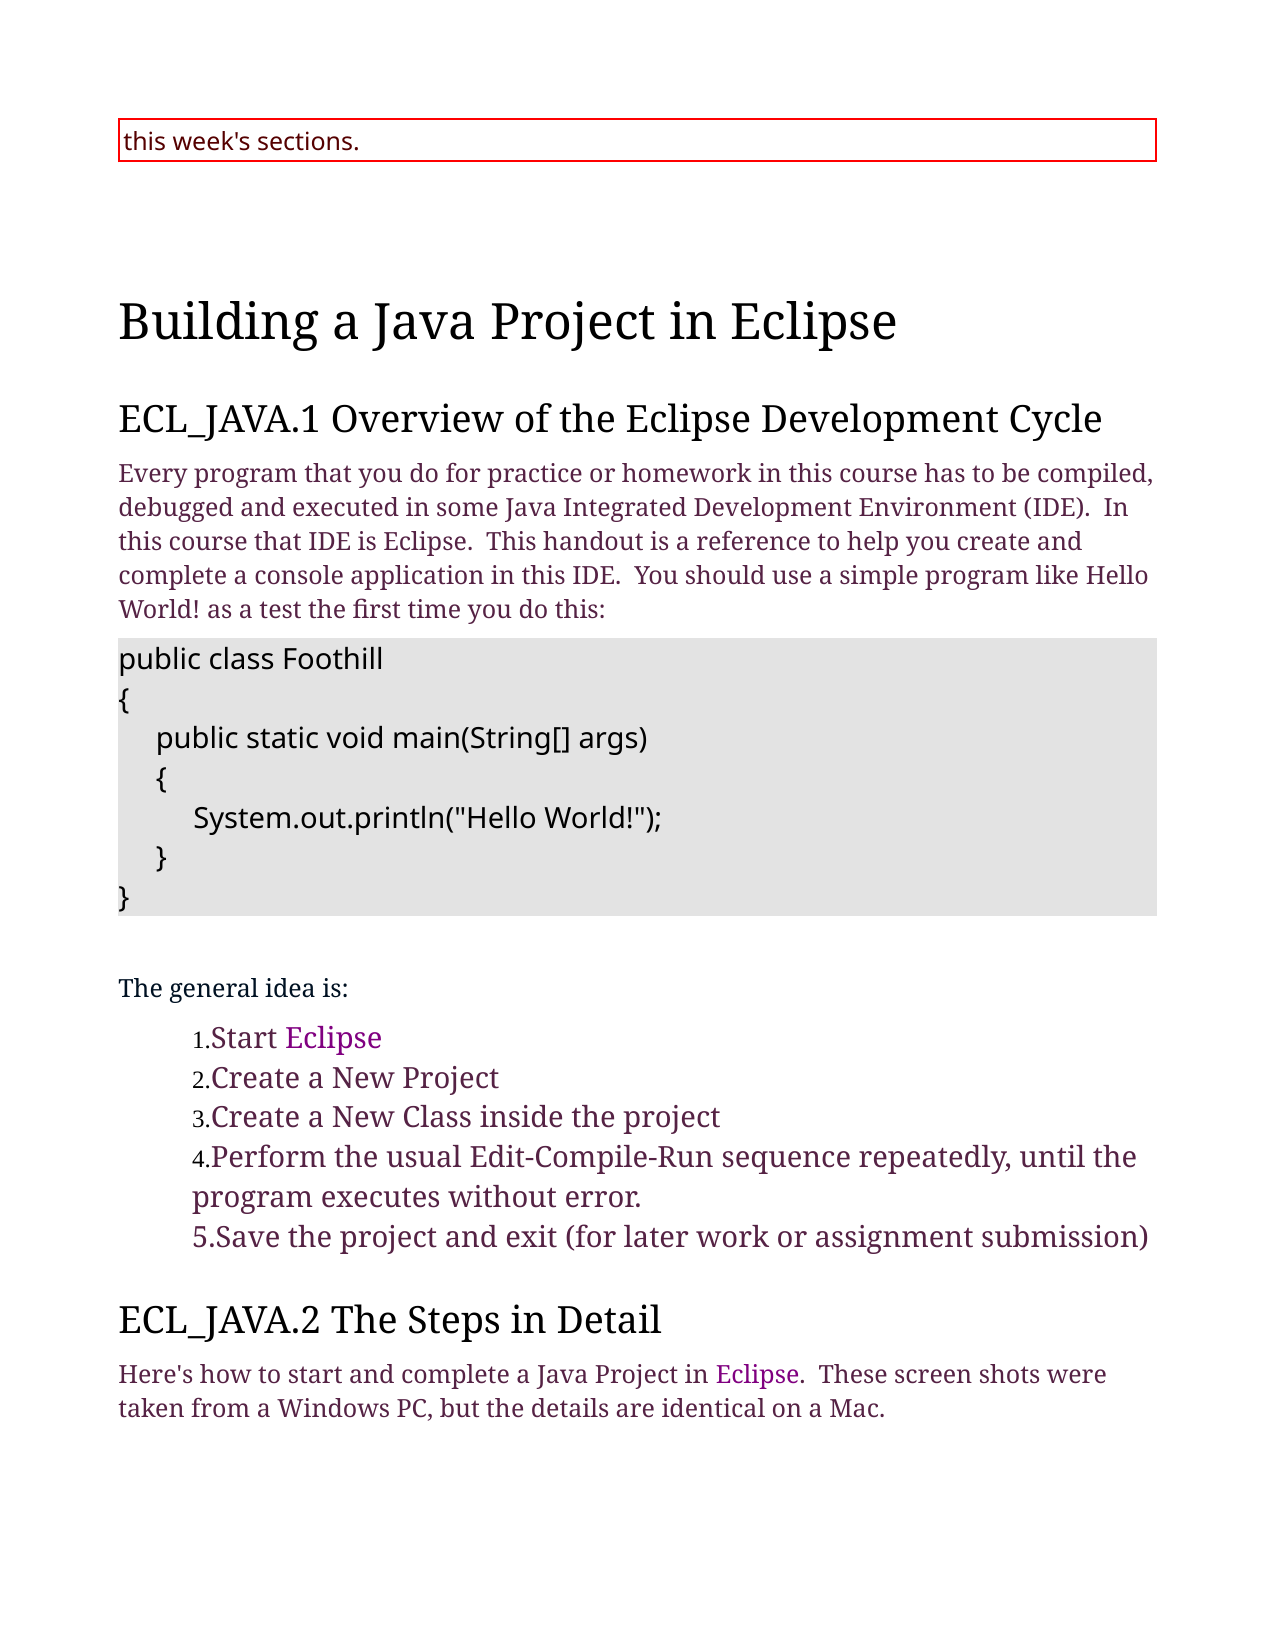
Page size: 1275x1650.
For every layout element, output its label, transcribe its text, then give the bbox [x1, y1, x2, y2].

text { [118, 757, 1157, 797]
subtitle Building a Java Project in Eclipse [118, 286, 1157, 354]
subtitle ECL_JAVA.2 The Steps in Detail [118, 1293, 1157, 1344]
list Start Eclipse [118, 1017, 1157, 1057]
text public class Foothill [118, 638, 1157, 678]
text } [118, 837, 1157, 876]
list Create a New Class inside the project [118, 1097, 1157, 1136]
text } [118, 876, 1157, 916]
text { [118, 678, 1157, 718]
text Here's how to start and complete a Java Project in Eclipse. These screen shots were taken from a Windows PC, but the details are identical on a Mac. [118, 1357, 1157, 1425]
list Create a New Project [118, 1057, 1157, 1097]
text public static void main(String[] args) [118, 718, 1157, 757]
text System.out.println("Hello World!"); [118, 797, 1157, 837]
text this week's sections. [120, 120, 1155, 160]
list Perform the usual Edit-Compile-Run sequence repeatedly, until the program executes without error. [118, 1136, 1157, 1216]
subtitle ECL_JAVA.1 Overview of the Eclipse Development Cycle [118, 392, 1157, 443]
list Save the project and exit (for later work or assignment submission) [118, 1216, 1157, 1256]
subtitle The general idea is: [118, 971, 1157, 1005]
text Every program that you do for practice or homework in this course has to be compiled, debugged and executed in some Java Integrated Development Environment (IDE). In this course that IDE is Eclipse. This handout is a reference to help you create and complete a console application in this IDE. You should use a simple program like Hello World! as a test the first time you do this: [118, 455, 1157, 626]
